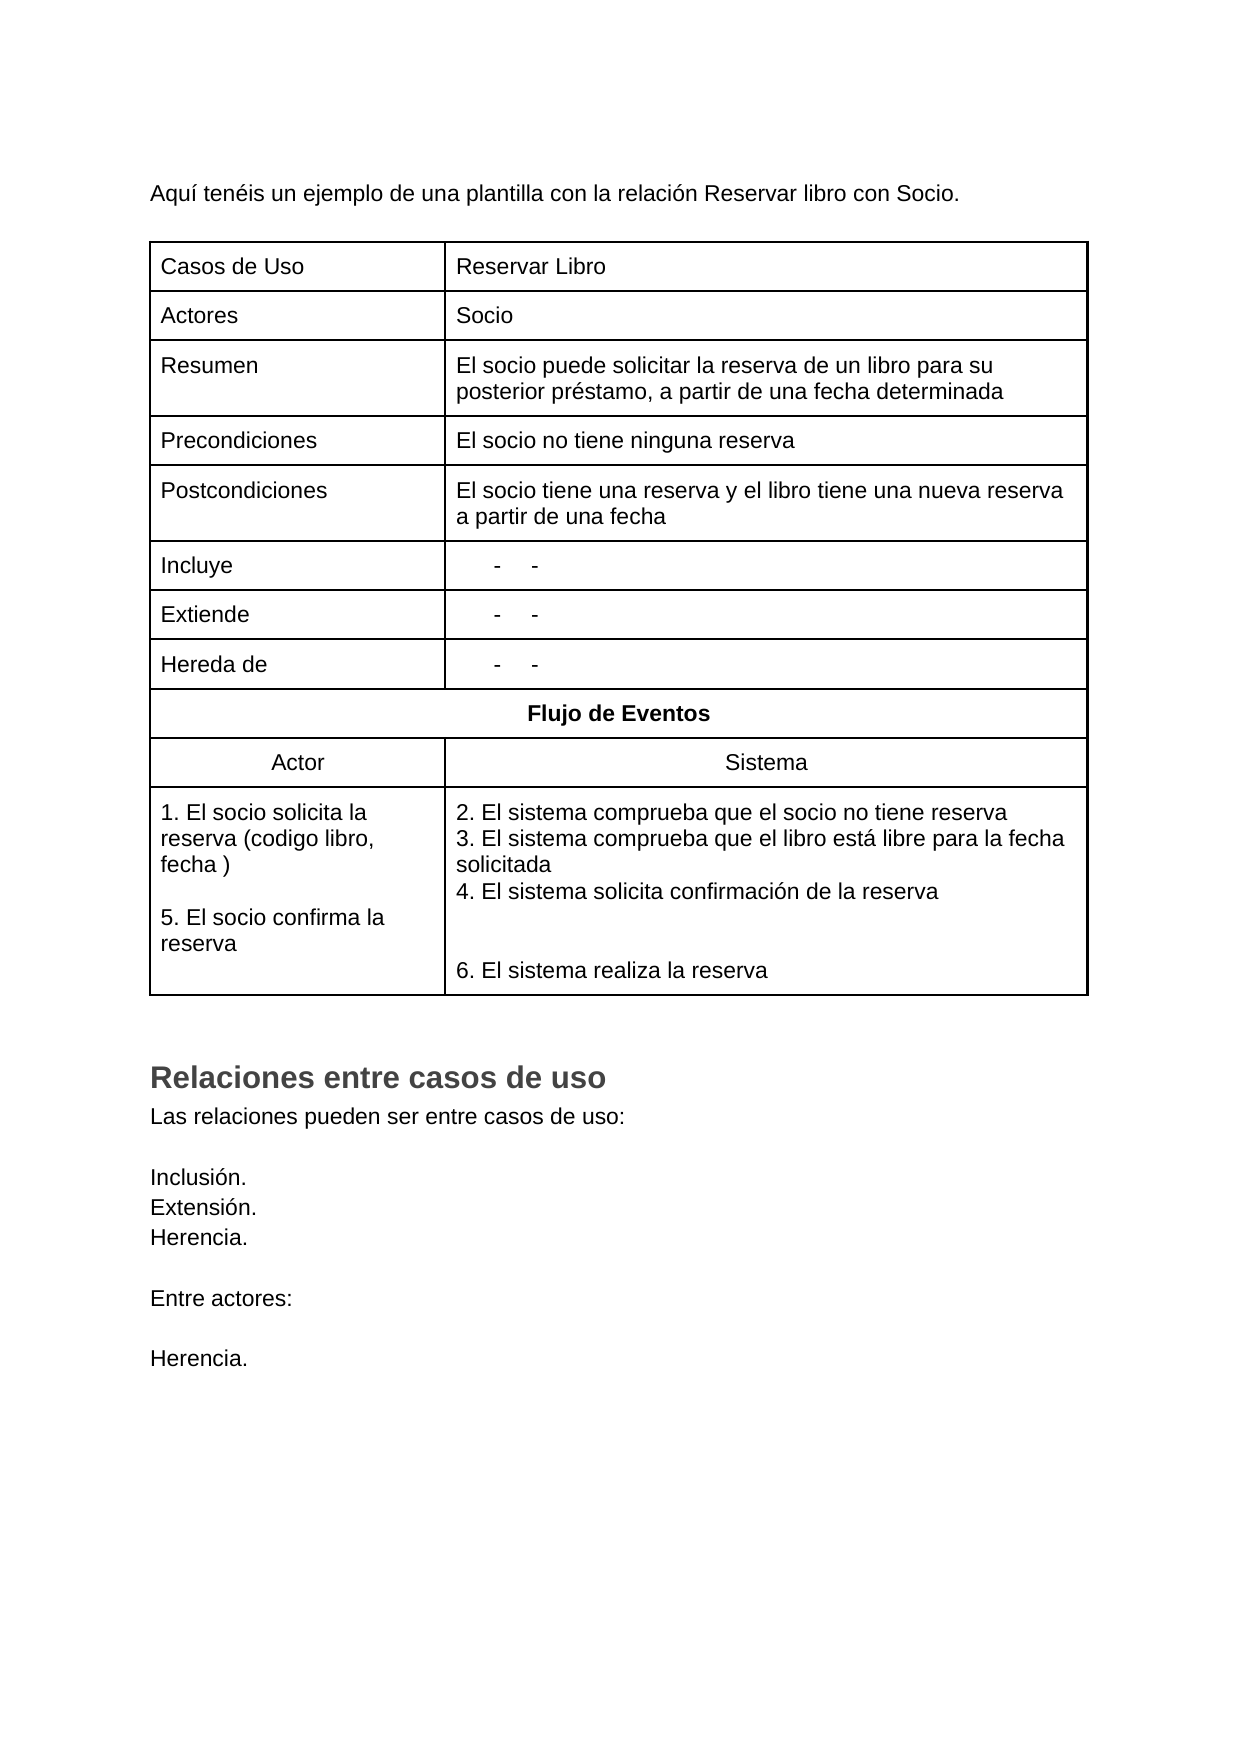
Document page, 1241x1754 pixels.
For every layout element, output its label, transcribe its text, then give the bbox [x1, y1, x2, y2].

table_cell - [446, 640, 1086, 687]
table_cell Incluye [151, 542, 444, 589]
table_cell El socio tiene una reserva y el libro tiene una nueva reserva a partir de una fecha [446, 466, 1086, 540]
text Las relaciones pueden ser entre casos de uso: [150, 1103, 1090, 1130]
table_cell Actor [151, 739, 444, 786]
text Herencia. [150, 1224, 1090, 1251]
table_header Reservar Libro [446, 243, 1086, 290]
subtitle Relaciones entre casos de uso [150, 1059, 1090, 1095]
table_header Casos de Uso [151, 243, 444, 290]
table_cell Sistema [446, 739, 1086, 786]
table_cell Precondiciones [151, 417, 444, 464]
text Aquí tenéis un ejemplo de una plantilla con la relación Reservar libro con Socio. [150, 180, 1090, 207]
table_cell Hereda de [151, 640, 444, 687]
table_cell El socio puede solicitar la reserva de un libro para su posterior préstamo, a partir de una fecha determinada [446, 341, 1086, 415]
table_cell Actores [151, 292, 444, 339]
table_cell Socio [446, 292, 1086, 339]
table_cell Extiende [151, 591, 444, 638]
text Extensión. [150, 1194, 1090, 1220]
table_cell Flujo de Eventos [151, 690, 1086, 737]
text Inclusión. [150, 1164, 1090, 1190]
table_cell Resumen [151, 341, 444, 415]
text Herencia. [150, 1345, 1090, 1371]
text Entre actores: [150, 1284, 1090, 1311]
table_cell - [446, 542, 1086, 589]
table_cell 2. El sistema comprueba que el socio no tiene reserva 3. El sistema comprueba que el libro está libre para la fecha solicitada 4. El sistema solicita confirmación de la reserva 6. El sistema realiza la reserva [446, 788, 1086, 993]
table_cell El socio no tiene ninguna reserva [446, 417, 1086, 464]
table_cell - [446, 591, 1086, 638]
table_cell Postcondiciones [151, 466, 444, 540]
table_cell 1. El socio solicita la reserva (codigo libro, fecha ) 5. El socio confirma la reserva [151, 788, 444, 993]
